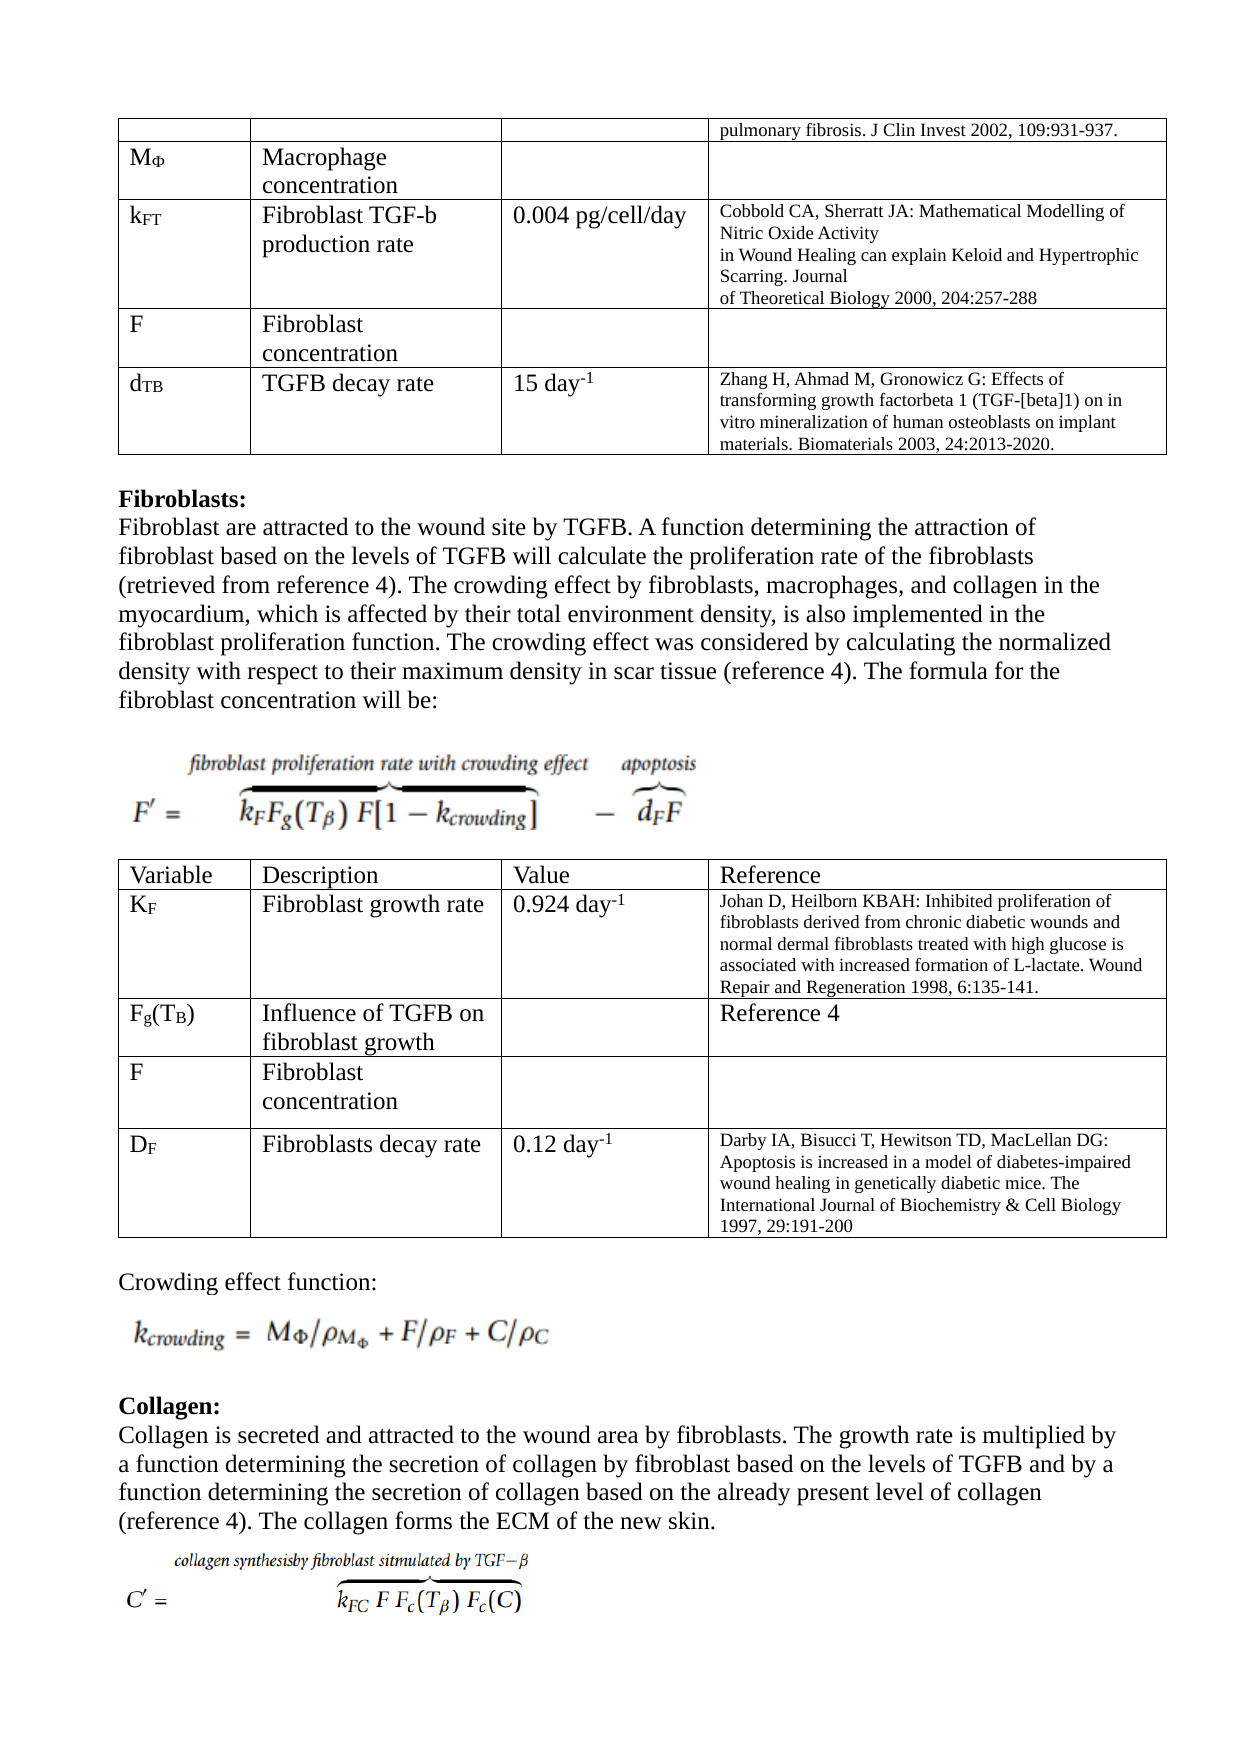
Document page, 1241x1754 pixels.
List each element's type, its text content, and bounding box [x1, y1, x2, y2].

table_cell F [119, 309, 250, 367]
text Collagen: [118, 1391, 1122, 1420]
table_cell [709, 309, 1166, 367]
table_header Description [251, 860, 501, 888]
table_cell dTB [119, 368, 250, 454]
table_cell Fibroblasts decay rate [251, 1129, 501, 1237]
table_cell [709, 142, 1166, 199]
table_cell 0.924 day-1 [502, 890, 708, 997]
table_cell [502, 309, 708, 367]
table_cell KF [119, 890, 250, 997]
table_header Variable [119, 860, 250, 888]
table_cell Zhang H, Ahmad M, Gronowicz G: Effects of transforming growth factorbeta 1 (TGF-[beta]1) on in vitro mineralization of human osteoblasts on implant materials. Biomaterials 2003, 24:2013-2020. [709, 368, 1166, 454]
table_cell 0.004 pg/cell/day [502, 200, 708, 308]
table_cell Cobbold CA, Sherratt JA: Mathematical Modelling of Nitric Oxide Activity in Wound Healing can explain Keloid and Hypertrophic Scarring. Journal of Theoretical Biology 2000, 204:257-288 [709, 200, 1166, 308]
table_cell [251, 119, 501, 141]
table_cell Darby IA, Bisucci T, Hewitson TD, MacLellan DG: Apoptosis is increased in a model of diabetes-impaired wound healing in genetically diabetic mice. The International Journal of Biochemistry & Cell Biology 1997, 29:191-200 [709, 1129, 1166, 1237]
table_cell Influence of TGFB on fibroblast growth [251, 999, 501, 1056]
table_cell kFT [119, 200, 250, 308]
text Fibroblast are attracted to the wound site by TGFB. A function determining the attraction of fibroblast based on the levels of TGFB will calculate the proliferation rate of the fibroblasts (retrieved from reference 4). The crowding effect by fibroblasts, macrophages, and collagen in the myocardium, which is affected by their total environment density, is also implemented in the fibroblast proliferation function. The crowding effect was considered by calculating the normalized density with respect to their maximum density in scar tissue (reference 4). The formula for the fibroblast concentration will be: [118, 512, 1122, 714]
table_cell DF [119, 1129, 250, 1237]
table_cell F [119, 1057, 250, 1128]
table_cell Fibroblast TGF-b production rate [251, 200, 501, 308]
picture [118, 742, 697, 830]
table_cell MФ [119, 142, 250, 199]
table_cell [709, 1057, 1166, 1128]
table_cell [502, 1057, 708, 1128]
table_cell [502, 119, 708, 141]
table_cell [119, 119, 250, 141]
table_cell Fibroblast concentration [251, 1057, 501, 1128]
table_cell Fg(TB) [119, 999, 250, 1056]
picture [118, 1535, 529, 1619]
text Collagen is secreted and attracted to the wound area by fibroblasts. The growth rate is multiplied by a function determining the secretion of collagen by fibroblast based on the levels of TGFB and by a function determining the secretion of collagen based on the already present level of collagen (reference 4). The collagen forms the ECM of the new skin. [118, 1420, 1122, 1535]
table_cell Reference 4 [709, 999, 1166, 1056]
table_cell 15 day-1 [502, 368, 708, 454]
table_cell 0.12 day-1 [502, 1129, 708, 1237]
table_cell [502, 142, 708, 199]
table_cell Fibroblast concentration [251, 309, 501, 367]
table_cell [502, 999, 708, 1056]
table_cell Johan D, Heilborn KBAH: Inhibited proliferation of fibroblasts derived from chronic diabetic wounds and normal dermal fibroblasts treated with high glucose is associated with increased formation of L-lactate. Wound Repair and Regeneration 1998, 6:135-141. [709, 890, 1166, 997]
table_cell Fibroblast growth rate [251, 890, 501, 997]
text Fibroblasts: [118, 484, 1122, 512]
table_cell TGFB decay rate [251, 368, 501, 454]
table_cell pulmonary fibrosis. J Clin Invest 2002, 109:931-937. [709, 119, 1166, 141]
text Crowding effect function: [118, 1267, 1122, 1295]
table_header Reference [709, 860, 1166, 888]
table_cell Macrophage concentration [251, 142, 501, 199]
table_header Value [502, 860, 708, 888]
